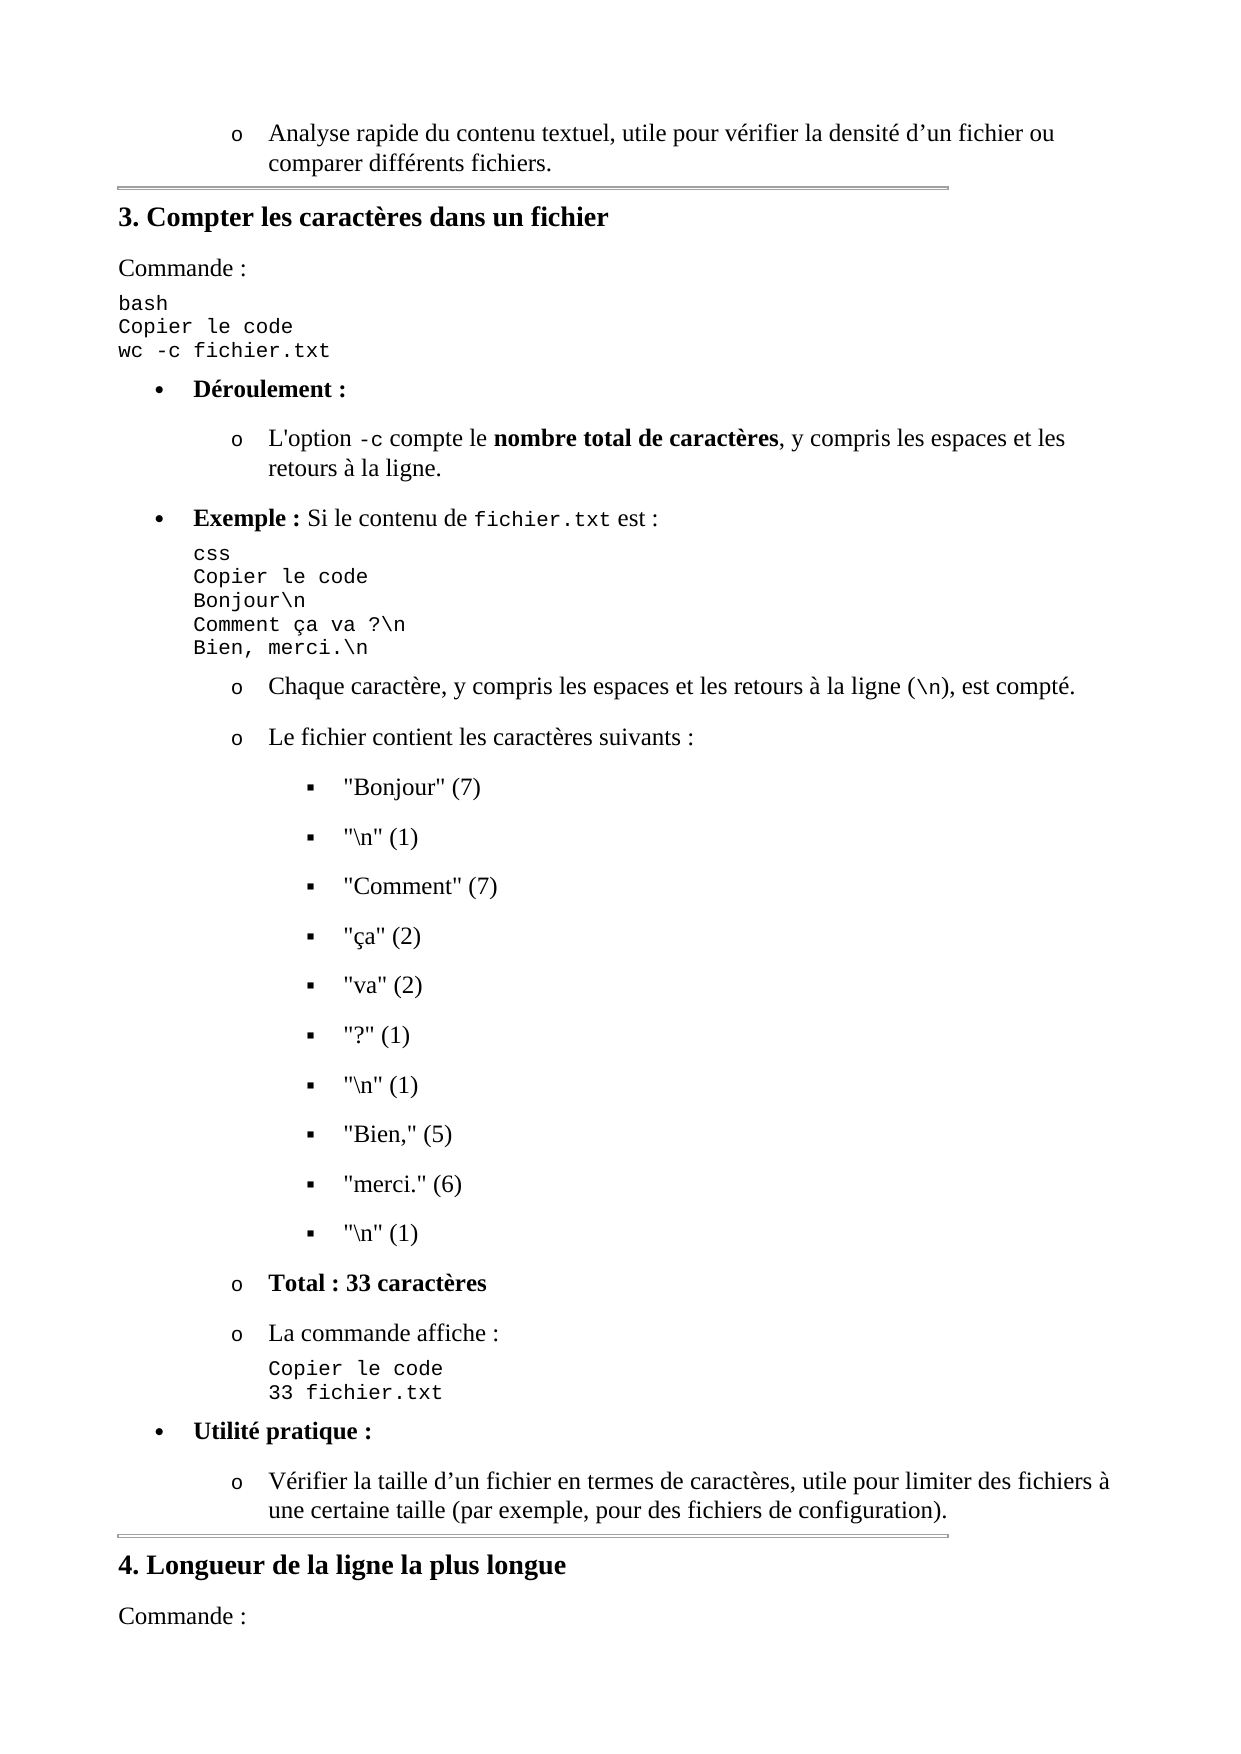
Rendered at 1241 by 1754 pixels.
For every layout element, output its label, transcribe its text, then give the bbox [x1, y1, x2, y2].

text Copier le code [193, 566, 1122, 590]
text 33 fichier.txt [268, 1382, 1122, 1406]
list Vérifier la taille d’un fichier en termes de caractères, utile pour limiter des fichiers à une certaine taille (par exemple, pour des fichiers de configuration). [231, 1466, 1122, 1524]
text Bien, merci.\n [193, 637, 1122, 661]
list Exemple : Si le contenu de fichier.txt est : [156, 503, 1122, 532]
list La commande affiche : [231, 1318, 1122, 1348]
list Chaque caractère, y compris les espaces et les retours à la ligne (\n), est compté. [231, 671, 1122, 701]
list Le fichier contient les caractères suivants : [231, 722, 1122, 751]
list "\n" (1) [306, 1070, 1122, 1098]
text Commande : [118, 253, 1122, 282]
list Utilité pratique : [156, 1416, 1122, 1445]
list "?" (1) [306, 1020, 1122, 1049]
list "merci." (6) [306, 1169, 1122, 1198]
list "va" (2) [306, 971, 1122, 999]
text css [193, 543, 1122, 566]
text Comment ça va ?\n [193, 614, 1122, 637]
subtitle 3. Compter les caractères dans un fichier [118, 200, 1122, 233]
list L'option -c compte le nombre total de caractères, y compris les espaces et les retours à la ligne. [231, 423, 1122, 482]
text Copier le code [268, 1358, 1122, 1382]
list "Bien," (5) [306, 1119, 1122, 1148]
list Total : 33 caractères [231, 1268, 1122, 1298]
text wc -c fichier.txt [118, 340, 1122, 363]
text bash [118, 293, 1122, 316]
list "Bonjour" (7) [306, 772, 1122, 801]
list "\n" (1) [306, 1218, 1122, 1247]
list Analyse rapide du contenu textuel, utile pour vérifier la densité d’un fichier ou comparer différents fichiers. [231, 118, 1122, 176]
list "ça" (2) [306, 921, 1122, 950]
text Bonjour\n [193, 590, 1122, 614]
text Copier le code [118, 316, 1122, 340]
list "Comment" (7) [306, 871, 1122, 900]
list Déroulement : [156, 374, 1122, 403]
subtitle 4. Longueur de la ligne la plus longue [118, 1548, 1122, 1580]
list "\n" (1) [306, 822, 1122, 851]
text Commande : [118, 1601, 1122, 1630]
